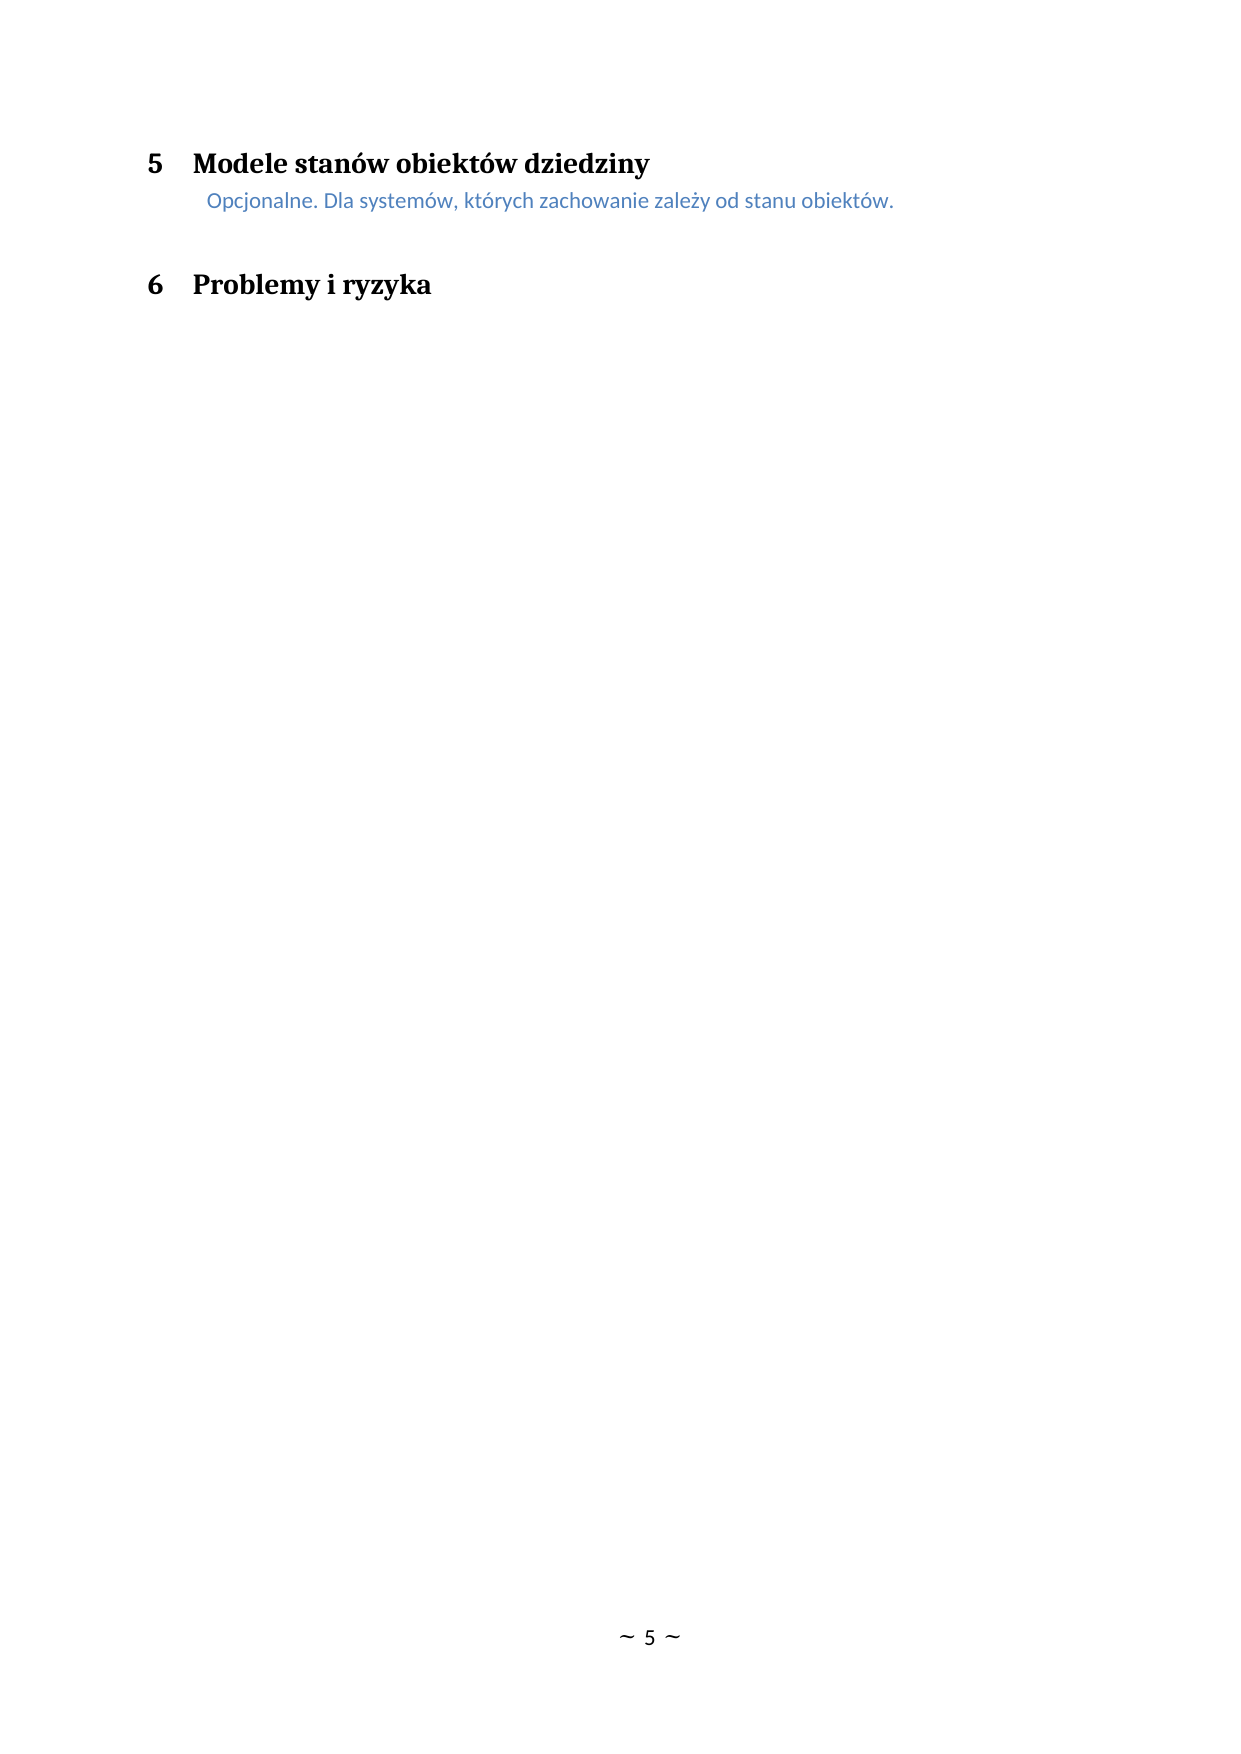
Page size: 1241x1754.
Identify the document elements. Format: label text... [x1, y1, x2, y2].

subtitle Modele stanów obiektów dziedziny [148, 148, 1093, 181]
subtitle Problemy i ryzyka [148, 268, 1093, 302]
text Opcjonalne. Dla systemów, których zachowanie zależy od stanu obiektów. [207, 186, 1093, 214]
